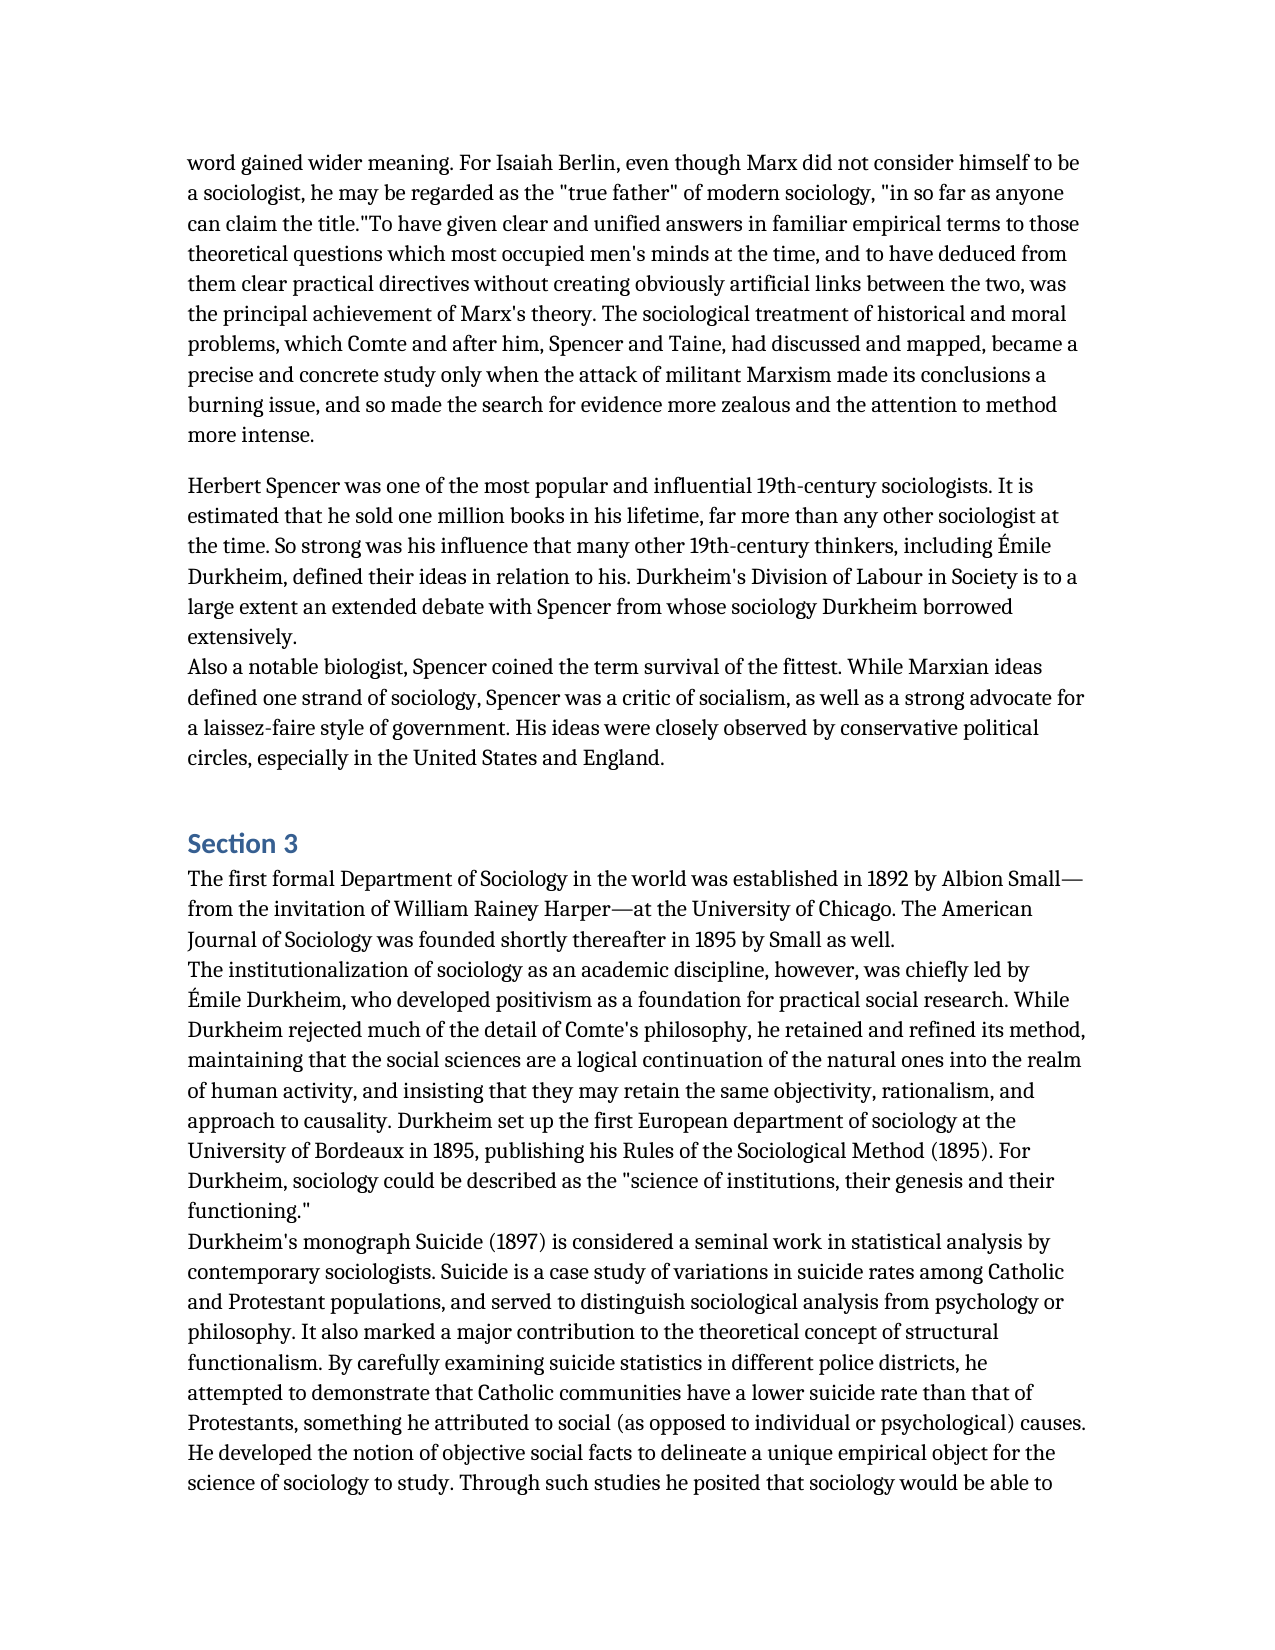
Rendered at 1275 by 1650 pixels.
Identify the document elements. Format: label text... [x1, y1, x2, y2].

subtitle Section 3 [187, 825, 1087, 861]
text Herbert Spencer was one of the most popular and influential 19th-century sociologists. It is estimated that he sold one million books in his lifetime, far more than any other sociologist at the time. So strong was his influence that many other 19th-century thinkers, including Émile Durkheim, defined their ideas in relation to his. Durkheim's Division of Labour in Society is to a large extent an extended debate with Spencer from whose sociology Durkheim borrowed extensively. Also a notable biologist, Spencer coined the term survival of the fittest. While Marxian ideas defined one strand of sociology, Spencer was a critic of socialism, as well as a strong advocate for a laissez-faire style of government. His ideas were closely observed by conservative political circles, especially in the United States and England. [187, 473, 1087, 771]
text The first formal Department of Sociology in the world was established in 1892 by Albion Small—from the invitation of William Rainey Harper—at the University of Chicago. The American Journal of Sociology was founded shortly thereafter in 1895 by Small as well. The institutionalization of sociology as an academic discipline, however, was chiefly led by Émile Durkheim, who developed positivism as a foundation for practical social research. While Durkheim rejected much of the detail of Comte's philosophy, he retained and refined its method, maintaining that the social sciences are a logical continuation of the natural ones into the realm of human activity, and insisting that they may retain the same objectivity, rationalism, and approach to causality. Durkheim set up the first European department of sociology at the University of Bordeaux in 1895, publishing his Rules of the Sociological Method (1895). For Durkheim, sociology could be described as the "science of institutions, their genesis and their functioning." Durkheim's monograph Suicide (1897) is considered a seminal work in statistical analysis by contemporary sociologists. Suicide is a case study of variations in suicide rates among Catholic and Protestant populations, and served to distinguish sociological analysis from psychology or philosophy. It also marked a major contribution to the theoretical concept of structural functionalism. By carefully examining suicide statistics in different police districts, he attempted to demonstrate that Catholic communities have a lower suicide rate than that of Protestants, something he attributed to social (as opposed to individual or psychological) causes. He developed the notion of objective social facts to delineate a unique empirical object for the science of sociology to study. Through such studies he posited that sociology would be able to [187, 866, 1087, 1496]
text word gained wider meaning. For Isaiah Berlin, even though Marx did not consider himself to be a sociologist, he may be regarded as the "true father" of modern sociology, "in so far as anyone can claim the title."To have given clear and unified answers in familiar empirical terms to those theoretical questions which most occupied men's minds at the time, and to have deduced from them clear practical directives without creating obviously artificial links between the two, was the principal achievement of Marx's theory. The sociological treatment of historical and moral problems, which Comte and after him, Spencer and Taine, had discussed and mapped, became a precise and concrete study only when the attack of militant Marxism made its conclusions a burning issue, and so made the search for evidence more zealous and the attention to method more intense. [187, 150, 1087, 448]
